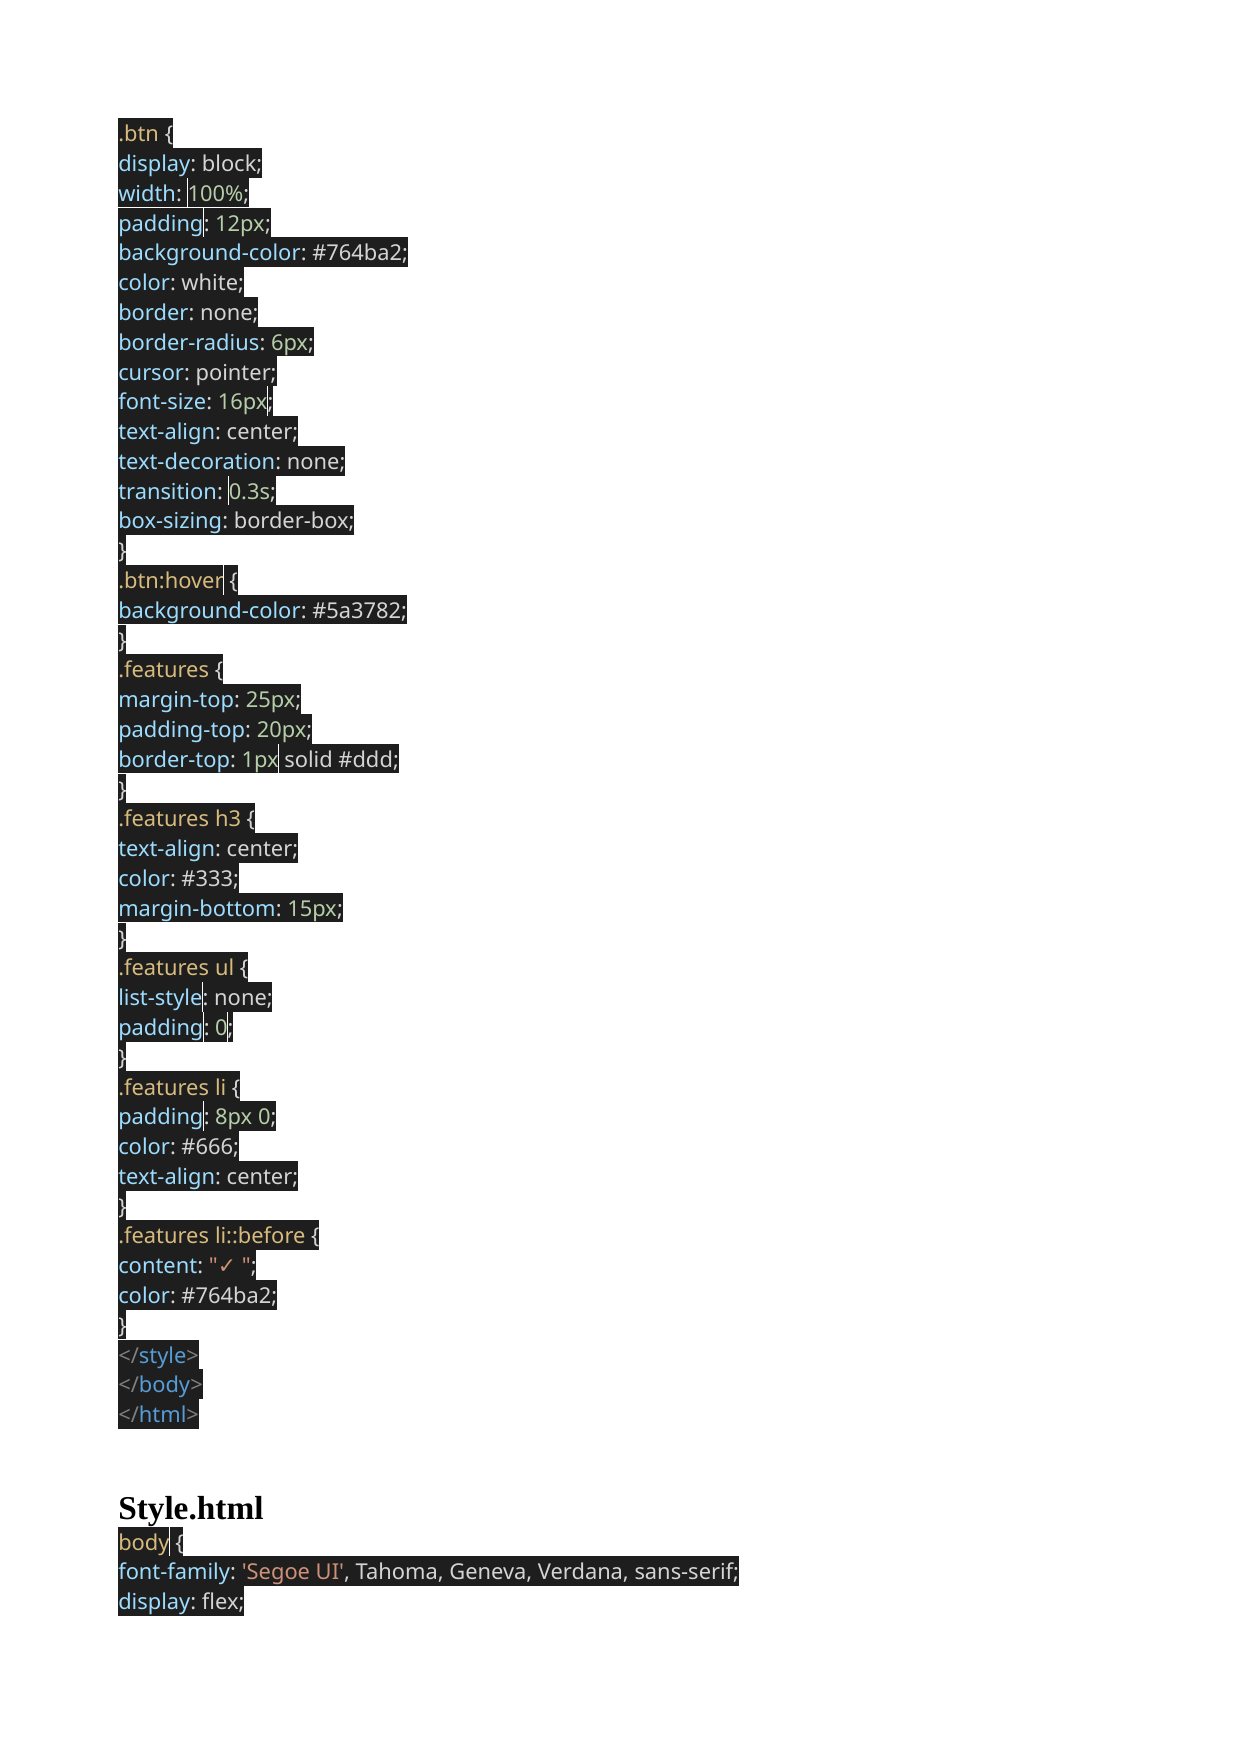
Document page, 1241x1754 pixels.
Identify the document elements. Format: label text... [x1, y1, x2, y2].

text text-align: center; [118, 833, 1122, 863]
text text-align: center; [118, 1161, 1122, 1191]
text } [118, 1191, 1122, 1220]
text font-size: 16px; [118, 386, 1122, 416]
text border-radius: 6px; [118, 327, 1122, 356]
text .features { [118, 654, 1122, 684]
text content: "✓ "; [118, 1250, 1122, 1280]
text width: 100%; [118, 178, 1122, 207]
text margin-top: 25px; [118, 684, 1122, 714]
text .features ul { [118, 952, 1122, 982]
text cursor: pointer; [118, 356, 1122, 386]
text border: none; [118, 297, 1122, 327]
text body { [118, 1527, 1122, 1556]
text background-color: #764ba2; [118, 237, 1122, 267]
text padding-top: 20px; [118, 714, 1122, 744]
text .btn:hover { [118, 565, 1122, 595]
text color: #666; [118, 1131, 1122, 1161]
text </html> [118, 1399, 1122, 1429]
text color: #333; [118, 863, 1122, 893]
text Style.html [118, 1488, 1122, 1527]
text .features h3 { [118, 803, 1122, 833]
text color: #764ba2; [118, 1280, 1122, 1310]
text } [118, 535, 1122, 565]
text .btn { [118, 118, 1122, 148]
text font-family: 'Segoe UI', Tahoma, Geneva, Verdana, sans-serif; [118, 1556, 1122, 1586]
text padding: 8px 0; [118, 1101, 1122, 1131]
text border-top: 1px solid #ddd; [118, 744, 1122, 773]
text </body> [118, 1369, 1122, 1399]
text text-align: center; [118, 416, 1122, 446]
text box-sizing: border-box; [118, 505, 1122, 535]
text display: flex; [118, 1586, 1122, 1616]
text } [118, 624, 1122, 654]
text padding: 0; [118, 1012, 1122, 1042]
text transition: 0.3s; [118, 476, 1122, 505]
text margin-bottom: 15px; [118, 893, 1122, 922]
text } [118, 773, 1122, 803]
text color: white; [118, 267, 1122, 297]
text } [118, 922, 1122, 952]
text text-decoration: none; [118, 446, 1122, 476]
text list-style: none; [118, 982, 1122, 1012]
text background-color: #5a3782; [118, 595, 1122, 624]
text .features li::before { [118, 1220, 1122, 1250]
text display: block; [118, 148, 1122, 178]
text .features li { [118, 1071, 1122, 1101]
text </style> [118, 1339, 1122, 1369]
text } [118, 1042, 1122, 1071]
text } [118, 1310, 1122, 1339]
text padding: 12px; [118, 207, 1122, 237]
